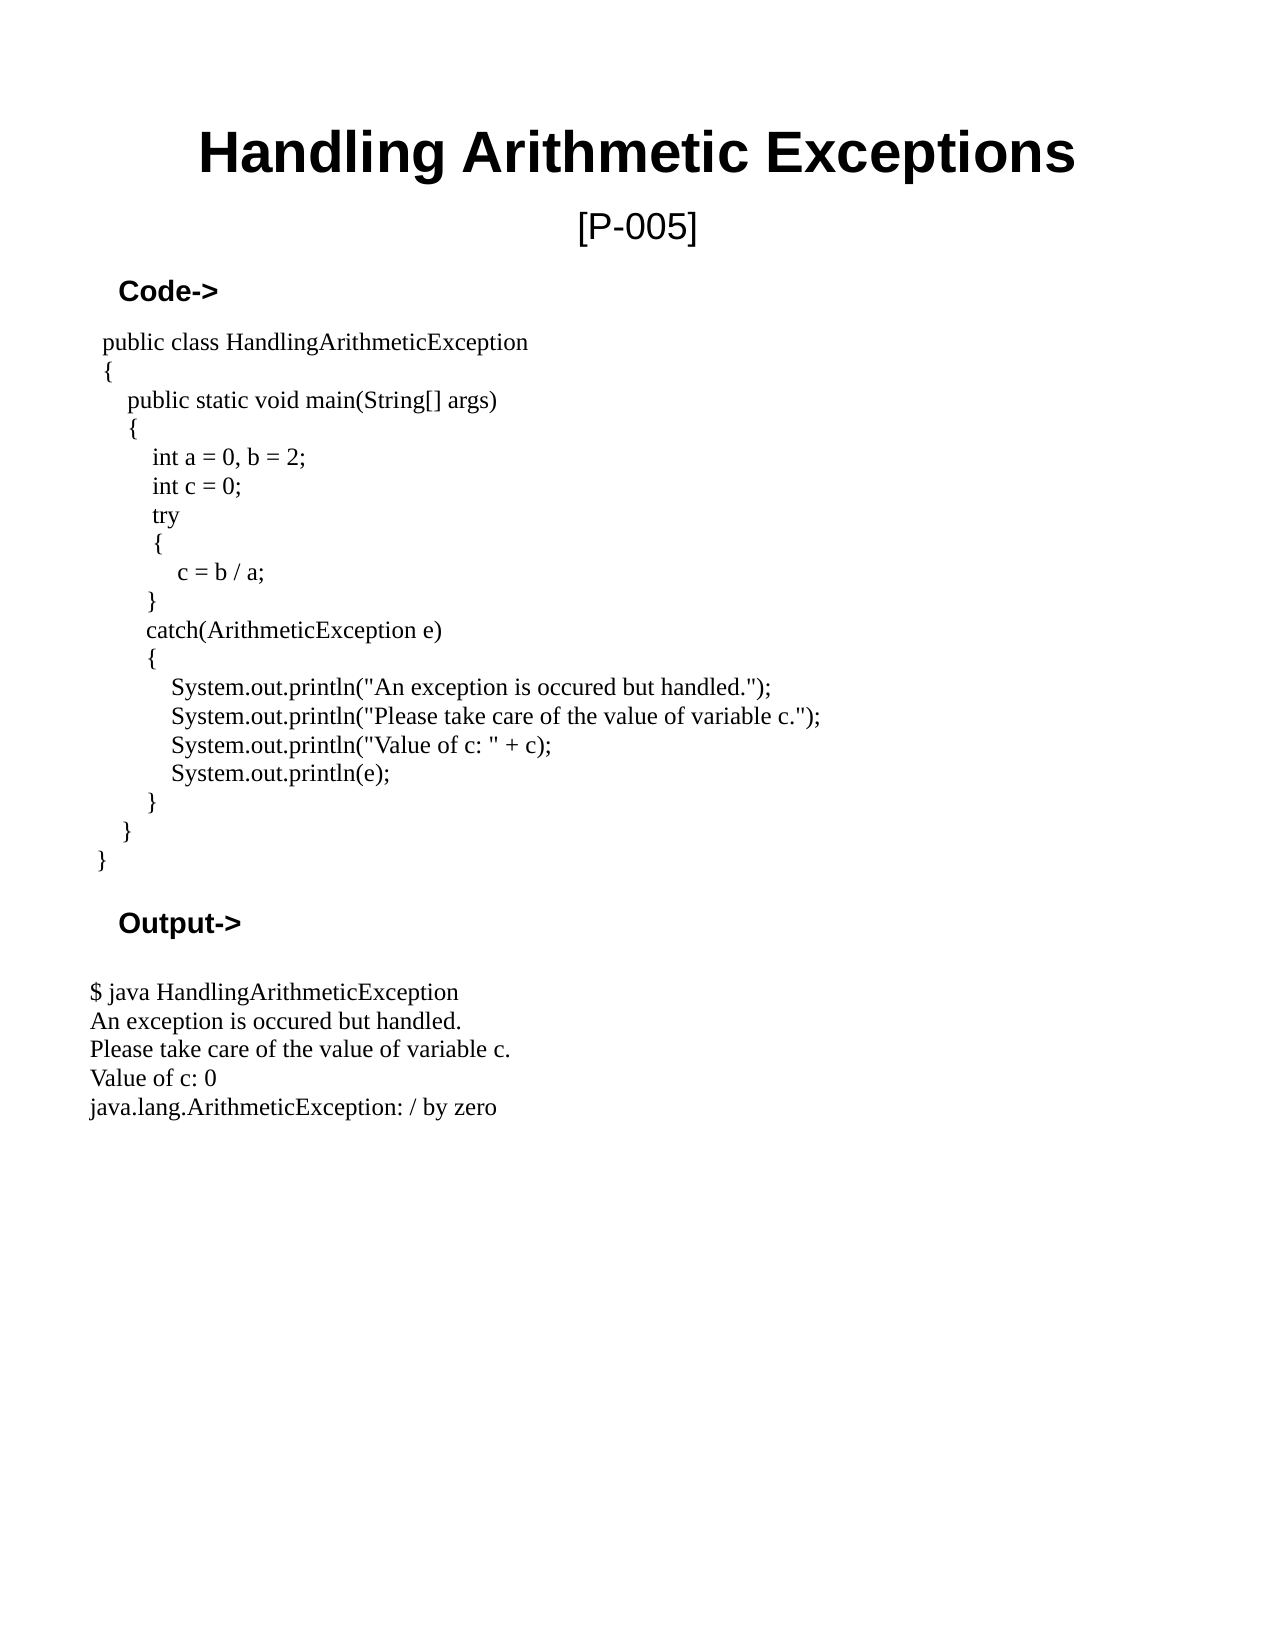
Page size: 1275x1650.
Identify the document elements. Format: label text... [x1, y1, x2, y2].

subtitle Output-> [118, 906, 1157, 940]
subtitle Code-> [118, 274, 1157, 308]
subtitle [P-005] [118, 204, 1157, 247]
title Handling Arithmetic Exceptions [118, 118, 1157, 185]
